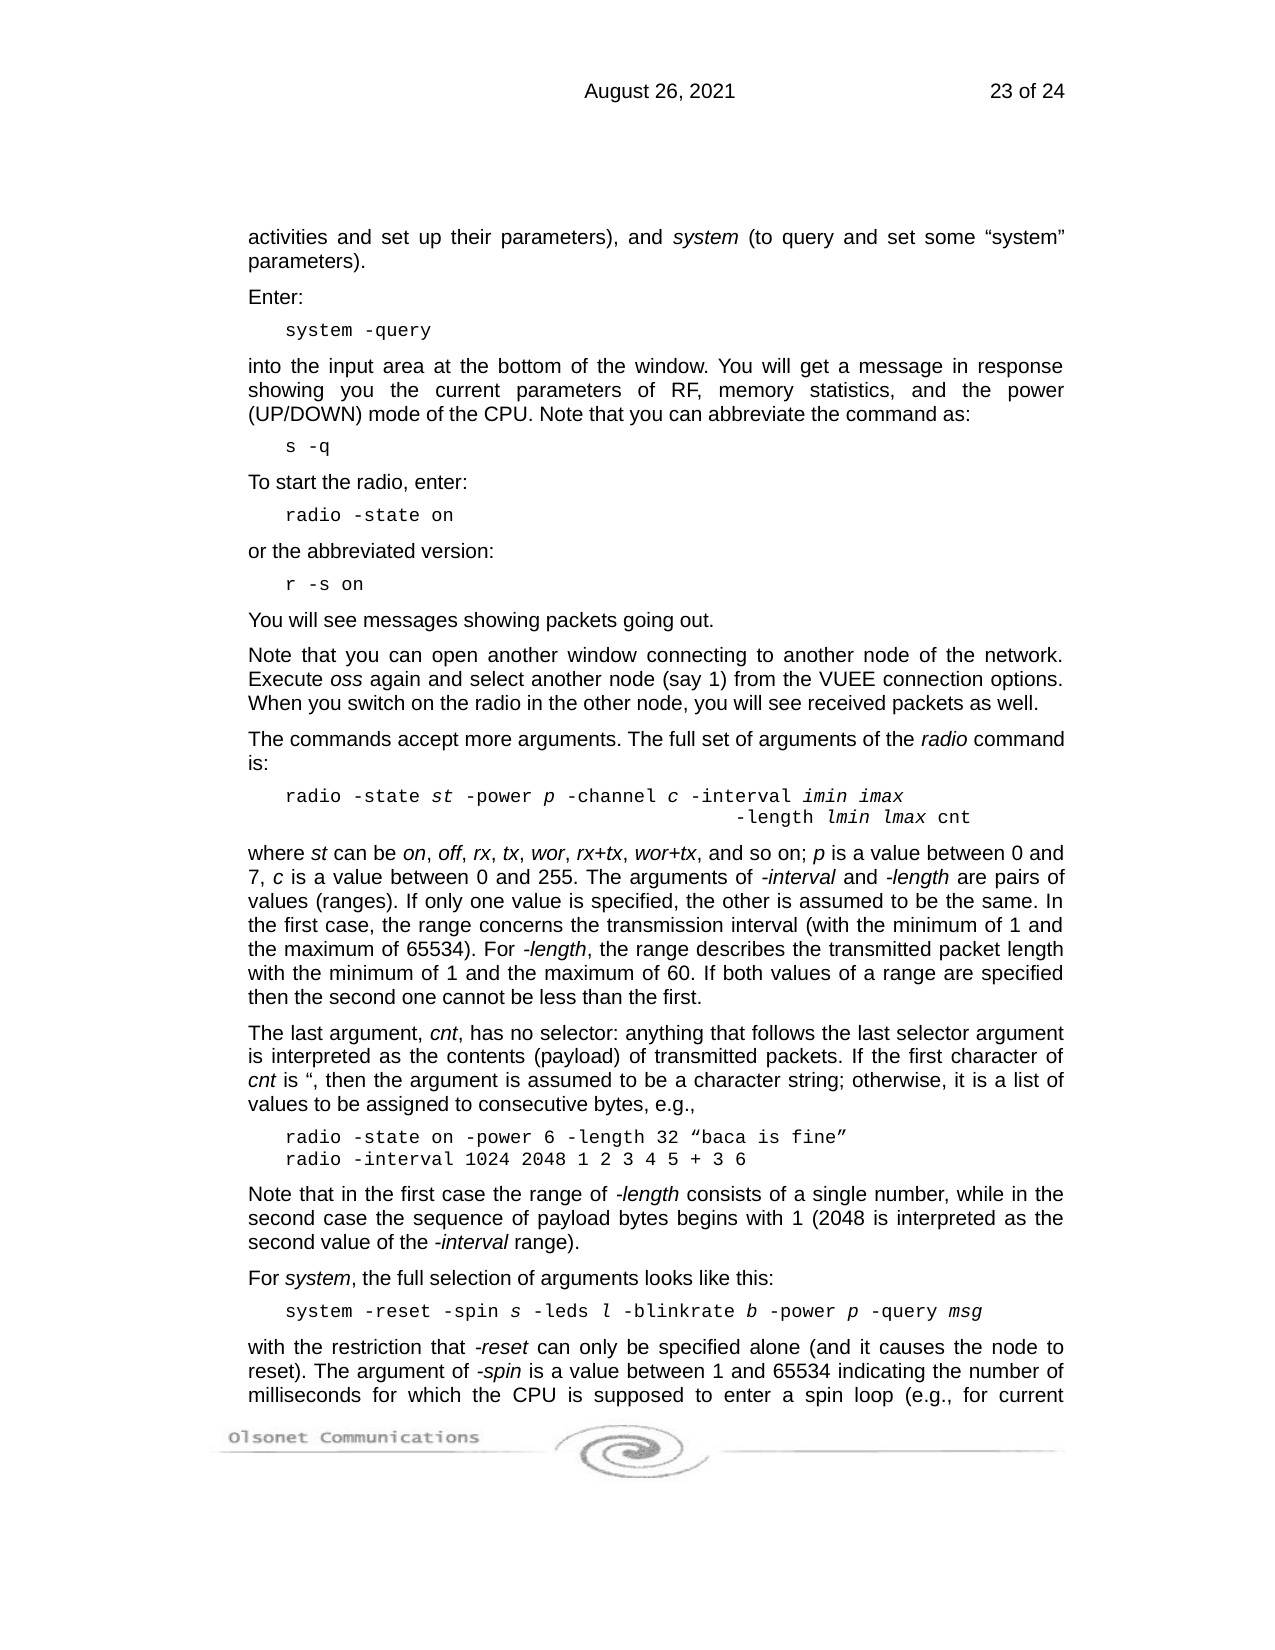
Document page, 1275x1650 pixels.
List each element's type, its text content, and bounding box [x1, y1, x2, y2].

text s -q [285, 437, 1065, 458]
text radio -interval 1024 2048 1 2 3 4 5 + 3 6 [285, 1149, 1065, 1171]
text For system, the full selection of arguments looks like this: [248, 1266, 1065, 1290]
text Enter: [248, 285, 1065, 309]
text system -query [285, 320, 1065, 342]
text where st can be on, off, rx, tx, wor, rx+tx, wor+tx, and so on; p is a value between 0 and 7, c is a value between 0 and 255. The arguments of -interval and -length are pairs of values (ranges). If only one value is specified, the other is assumed to be the same. In the first case, the range concerns the transmission interval (with the minimum of 1 and the maximum of 65534). For -length, the range describes the transmitted packet length with the minimum of 1 and the maximum of 60. If both values of a range are specified then the second one cannot be less than the first. [248, 841, 1065, 1009]
text with the restriction that -reset can only be specified alone (and it causes the node to reset). The argument of -spin is a value between 1 and 65534 indicating the number of milliseconds for which the CPU is supposed to enter a spin loop (e.g., for current [248, 1335, 1065, 1407]
text activities and set up their parameters), and system (to query and set some “system” parameters). [248, 225, 1065, 273]
text Note that you can open another window connecting to another node of the network. Execute oss again and select another node (say 1) from the VUEE connection options. When you switch on the radio in the other node, you will see received packets as well. [248, 643, 1065, 715]
text radio -state on -power 6 -length 32 “baca is fine” [285, 1128, 1065, 1149]
text radio -state st -power p -channel c -interval imin imax [285, 787, 1065, 808]
text or the abbreviated version: [248, 539, 1065, 563]
text The commands accept more arguments. The full set of arguments of the radio command is: [248, 727, 1065, 775]
text r -s on [285, 574, 1065, 596]
text into the input area at the bottom of the window. You will get a message in response showing you the current parameters of RF, memory statistics, and the power (UP/DOWN) mode of the CPU. Note that you can abbreviate the command as: [248, 353, 1065, 425]
text radio -state on [285, 506, 1065, 527]
text -length lmin lmax cnt [285, 808, 1065, 829]
text To start the radio, enter: [248, 470, 1065, 494]
text system -reset -spin s -leds l -blinkrate b -power p -query msg [285, 1302, 1065, 1323]
text You will see messages showing packets going out. [248, 608, 1065, 632]
text The last argument, cnt, has no selector: anything that follows the last selector argument is interpreted as the contents (payload) of transmitted packets. If the first character of cnt is “, then the argument is assumed to be a character string; otherwise, it is a list of values to be assigned to consecutive bytes, e.g., [248, 1020, 1065, 1116]
text Note that in the first case the range of -length consists of a single number, while in the second case the sequence of payload bytes begins with 1 (2048 is interpreted as the second value of the -interval range). [248, 1182, 1065, 1254]
